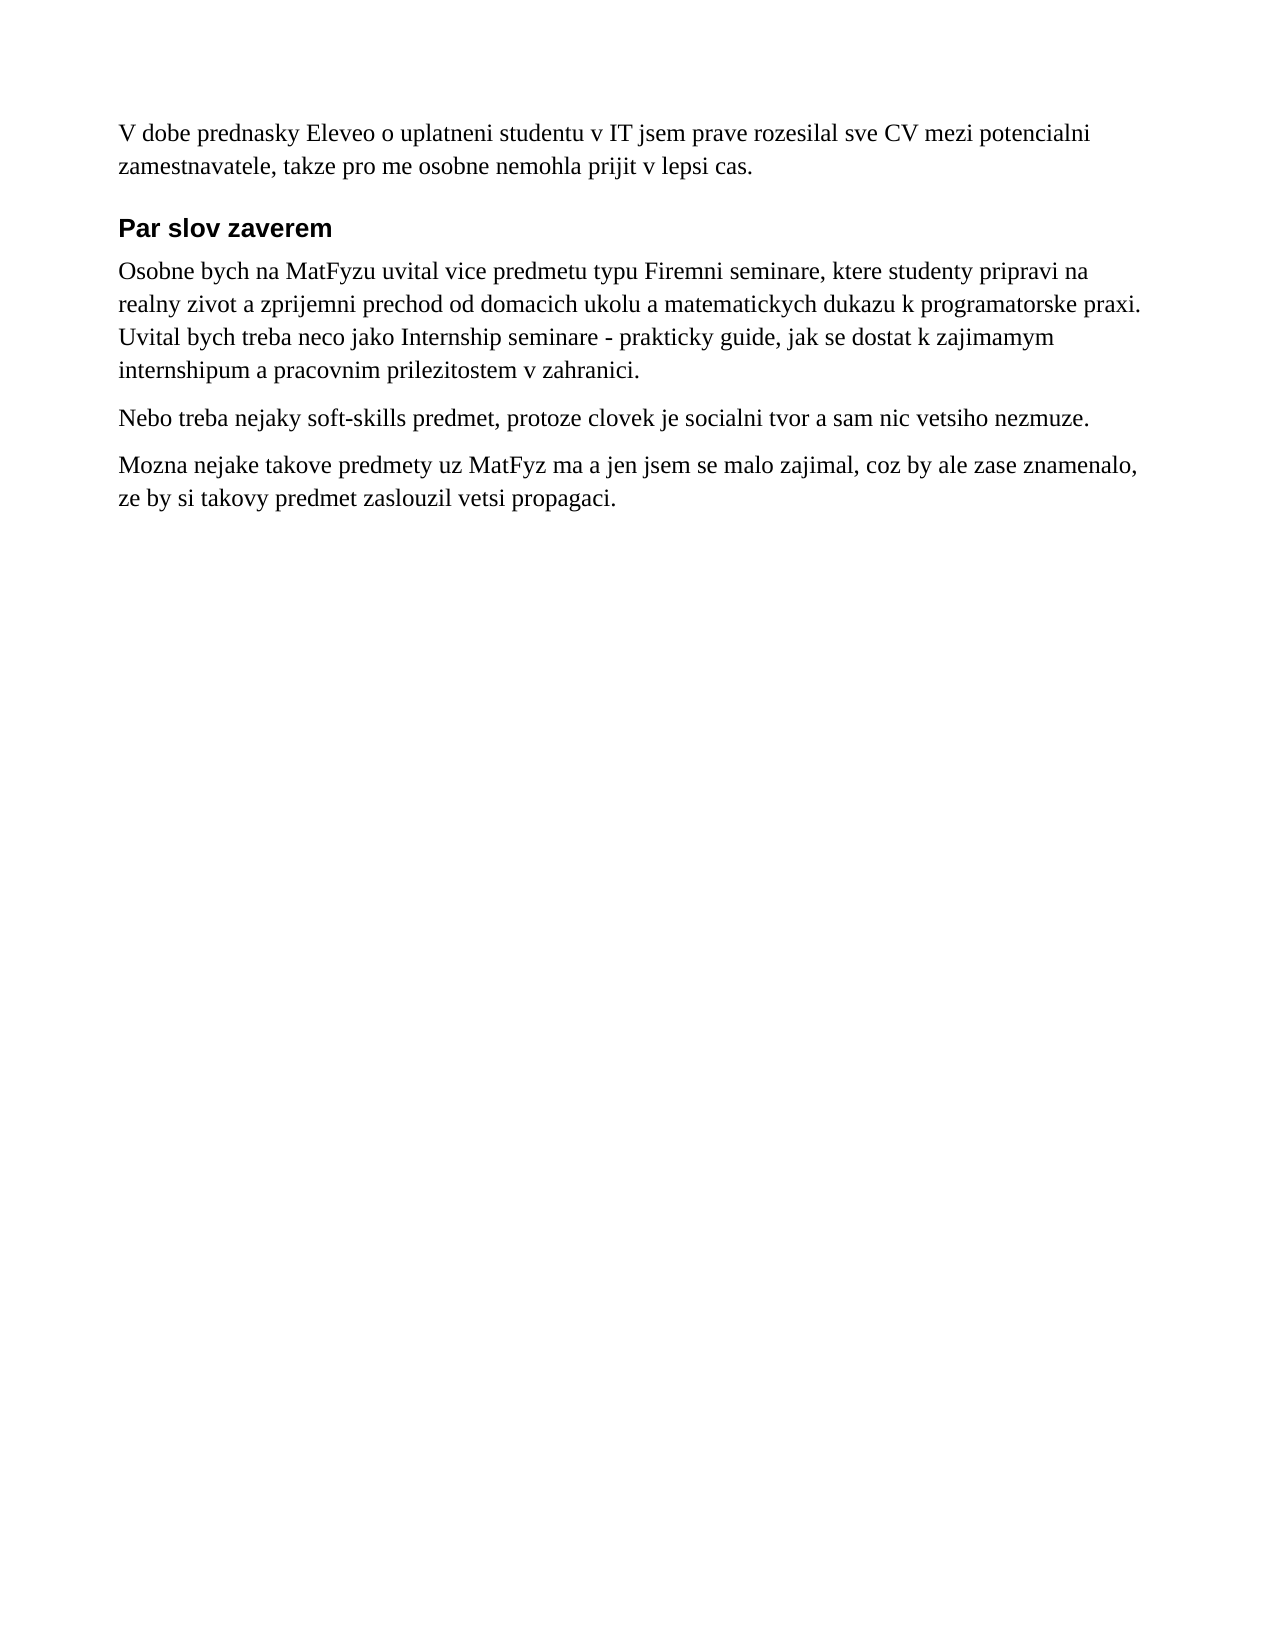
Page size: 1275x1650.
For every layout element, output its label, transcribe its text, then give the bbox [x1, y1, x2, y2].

text Osobne bych na MatFyzu uvital vice predmetu typu Firemni seminare, ktere studenty pripravi na realny zivot a zprijemni prechod od domacich ukolu a matematickych dukazu k programatorske praxi. Uvital bych treba neco jako Internship seminare - prakticky guide, jak se dostat k zajimamym internshipum a pracovnim prilezitostem v zahranici. [118, 256, 1157, 384]
text V dobe prednasky Eleveo o uplatneni studentu v IT jsem prave rozesilal sve CV mezi potencialni zamestnavatele, takze pro me osobne nemohla prijit v lepsi cas. [118, 118, 1157, 180]
subtitle Par slov zaverem [118, 213, 1157, 243]
text Nebo treba nejaky soft-skills predmet, protoze clovek je socialni tvor a sam nic vetsiho nezmuze. [118, 403, 1157, 431]
text Mozna nejake takove predmety uz MatFyz ma a jen jsem se malo zajimal, coz by ale zase znamenalo, ze by si takovy predmet zaslouzil vetsi propagaci. [118, 450, 1157, 512]
